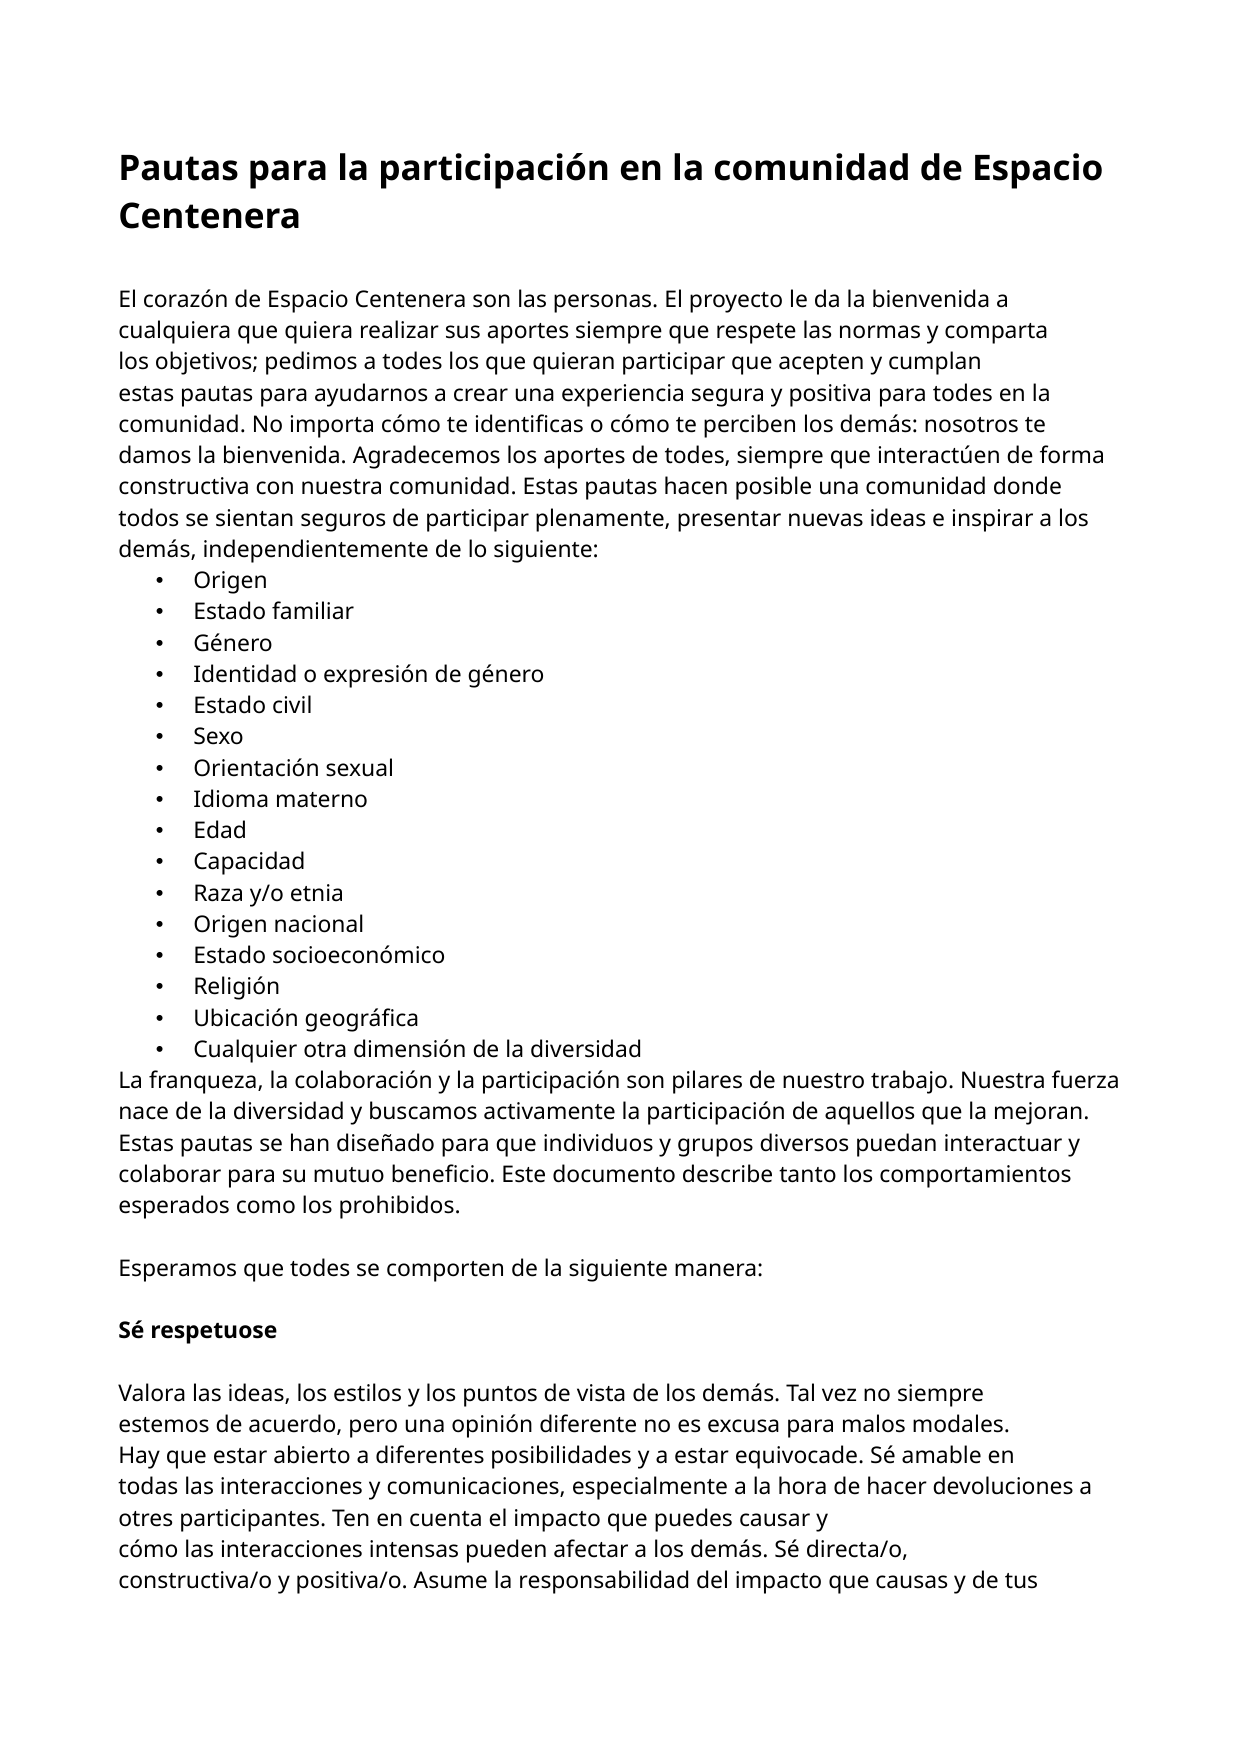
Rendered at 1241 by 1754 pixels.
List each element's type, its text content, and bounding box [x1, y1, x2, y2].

list Género [156, 626, 1122, 658]
list Origen nacional [156, 908, 1122, 939]
text Estas pautas se han diseñado para que individuos y grupos diversos puedan interactuar y colaborar para su mutuo beneficio. Este documento describe tanto los comportamientos esperados como los prohibidos. [118, 1126, 1122, 1220]
text Valora las ideas, los estilos y los puntos de vista de los demás. Tal vez no siempre [118, 1376, 1122, 1408]
list Edad [156, 814, 1122, 845]
list Raza y/o etnia [156, 876, 1122, 908]
list Origen [156, 564, 1122, 595]
text todas las interacciones y comunicaciones, especialmente a la hora de hacer devoluciones a otres participantes. Ten en cuenta el impacto que puedes causar y [118, 1470, 1122, 1533]
list Estado socioeconómico [156, 939, 1122, 970]
list Estado familiar [156, 595, 1122, 626]
text El corazón de Espacio Centenera son las personas. El proyecto le da la bienvenida a cualquiera que quiera realizar sus aportes siempre que respete las normas y comparta [118, 283, 1122, 345]
text los objetivos; pedimos a todes los que quieran participar que acepten y cumplan [118, 345, 1122, 376]
list Identidad o expresión de género [156, 658, 1122, 689]
text Sé respetuose [118, 1314, 1122, 1345]
text La franqueza, la colaboración y la participación son pilares de nuestro trabajo. Nuestra fuerza nace de la diversidad y buscamos activamente la participación de aquellos que la mejoran. [118, 1064, 1122, 1126]
text Hay que estar abierto a diferentes posibilidades y a estar equivocade. Sé amable en [118, 1439, 1122, 1470]
text estas pautas para ayudarnos a crear una experiencia segura y positiva para todes en la comunidad. No importa cómo te identificas o cómo te perciben los demás: nosotros te damos la bienvenida. Agradecemos los aportes de todes, siempre que interactúen de forma constructiva con nuestra comunidad. Estas pautas hacen posible una comunidad donde todos se sientan seguros de participar plenamente, presentar nuevas ideas e inspirar a los demás, independientemente de lo siguiente: [118, 376, 1122, 564]
list Capacidad [156, 845, 1122, 876]
text constructiva/o y positiva/o. Asume la responsabilidad del impacto que causas y de tus [118, 1564, 1122, 1595]
text Esperamos que todes se comporten de la siguiente manera: [118, 1251, 1122, 1283]
list Estado civil [156, 689, 1122, 720]
list Religión [156, 970, 1122, 1001]
text estemos de acuerdo, pero una opinión diferente no es excusa para malos modales. [118, 1408, 1122, 1439]
list Idioma materno [156, 783, 1122, 814]
text cómo las interacciones intensas pueden afectar a los demás. Sé directa/o, [118, 1533, 1122, 1564]
subtitle Pautas para la participación en la comunidad de Espacio Centenera [118, 143, 1122, 239]
list Cualquier otra dimensión de la diversidad [156, 1033, 1122, 1064]
list Sexo [156, 720, 1122, 751]
list Orientación sexual [156, 751, 1122, 783]
list Ubicación geográfica [156, 1001, 1122, 1033]
